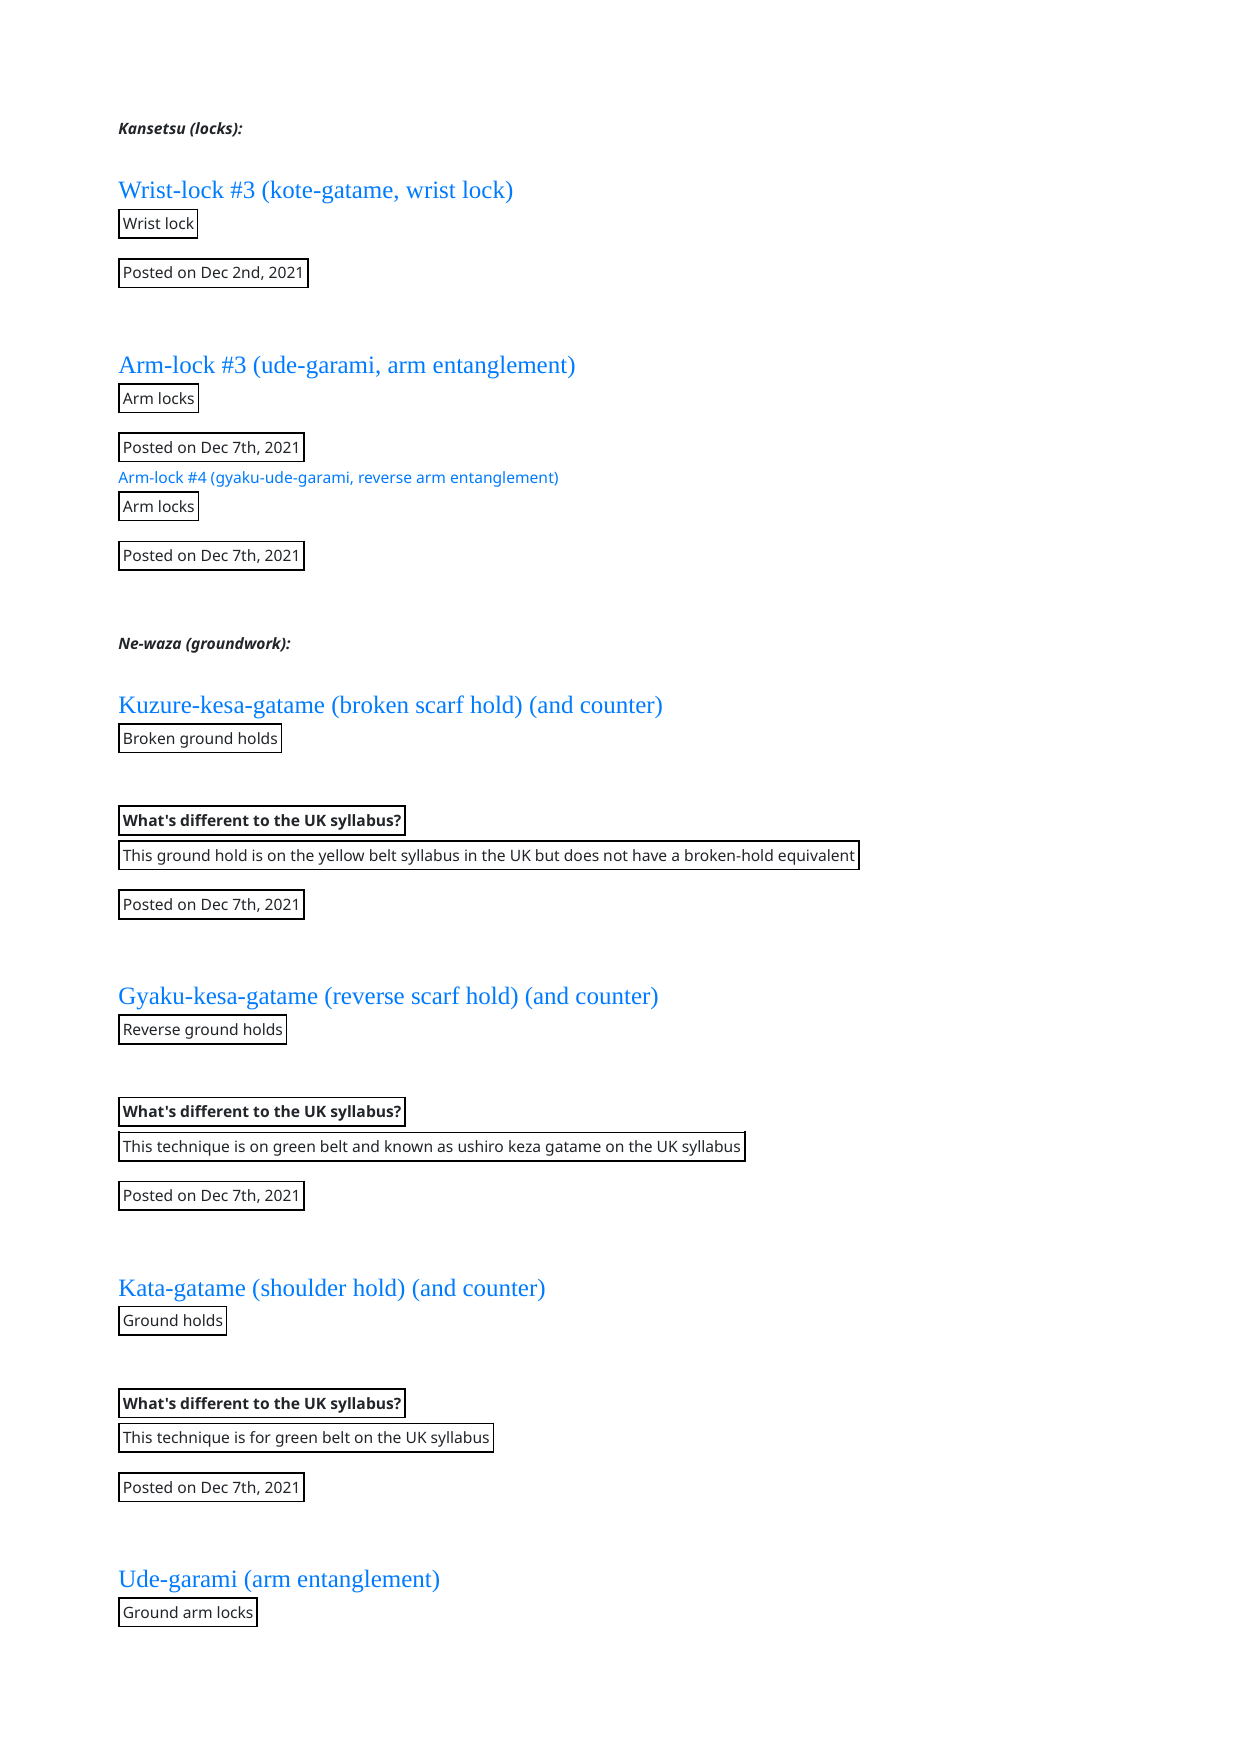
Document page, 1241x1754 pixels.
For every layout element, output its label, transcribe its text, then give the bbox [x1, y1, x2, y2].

text Posted on Dec 2nd, 2021 [120, 260, 307, 287]
text [305, 541, 1122, 571]
text Reverse ground holds [120, 1016, 286, 1043]
text [309, 258, 1122, 288]
text Posted on Dec 7th, 2021 [120, 891, 303, 918]
text [406, 1388, 1122, 1418]
text Ne-waza (groundwork): [118, 633, 1122, 654]
text What's different to the UK syllabus? [120, 1390, 404, 1417]
text [406, 1097, 1122, 1127]
text [287, 1014, 1122, 1044]
text [258, 1597, 1122, 1627]
text [199, 491, 1122, 521]
text Arm-lock #4 (gyaku-ude-garami, reverse arm entanglement) [118, 467, 1122, 488]
text Arm-lock #3 (ude-garami, arm entanglement) [118, 350, 1122, 379]
text Posted on Dec 7th, 2021 [120, 1474, 303, 1501]
text [746, 1131, 1122, 1162]
text Posted on Dec 7th, 2021 [120, 1182, 303, 1209]
text Wrist-lock #3 (kote-gatame, wrist lock) [118, 176, 1122, 204]
text What's different to the UK syllabus? [120, 807, 404, 834]
text This technique is on green belt and known as ushiro keza gatame on the UK syllabus [120, 1133, 744, 1160]
text This technique is for green belt on the UK syllabus [120, 1424, 493, 1451]
text [198, 208, 1122, 239]
text Ground holds [120, 1307, 226, 1334]
text Posted on Dec 7th, 2021 [120, 542, 303, 569]
text [305, 1472, 1122, 1502]
text This ground hold is on the yellow belt syllabus in the UK but does not have a broken-hold equivalent [120, 842, 858, 869]
text [305, 889, 1122, 919]
text Ude-garami (arm entanglement) [118, 1564, 1122, 1593]
text [305, 1181, 1122, 1211]
text Ground arm locks [120, 1599, 256, 1626]
text Arm locks [120, 385, 198, 412]
text Kata-gatame (shoulder hold) (and counter) [118, 1273, 1122, 1301]
text Gyaku-kesa-gatame (reverse scarf hold) (and counter) [118, 981, 1122, 1010]
text Kuzure-kesa-gatame (broken scarf hold) (and counter) [118, 690, 1122, 719]
text Kansetsu (locks): [118, 118, 1122, 139]
text [406, 805, 1122, 836]
text What's different to the UK syllabus? [120, 1098, 404, 1125]
text [860, 840, 1122, 870]
text [305, 432, 1122, 462]
text Posted on Dec 7th, 2021 [120, 434, 303, 461]
text [227, 1306, 1122, 1336]
text Broken ground holds [120, 725, 281, 752]
text Wrist lock [120, 210, 197, 237]
text Arm locks [120, 493, 198, 520]
text [282, 723, 1122, 753]
text [494, 1423, 1122, 1453]
text [199, 383, 1122, 413]
